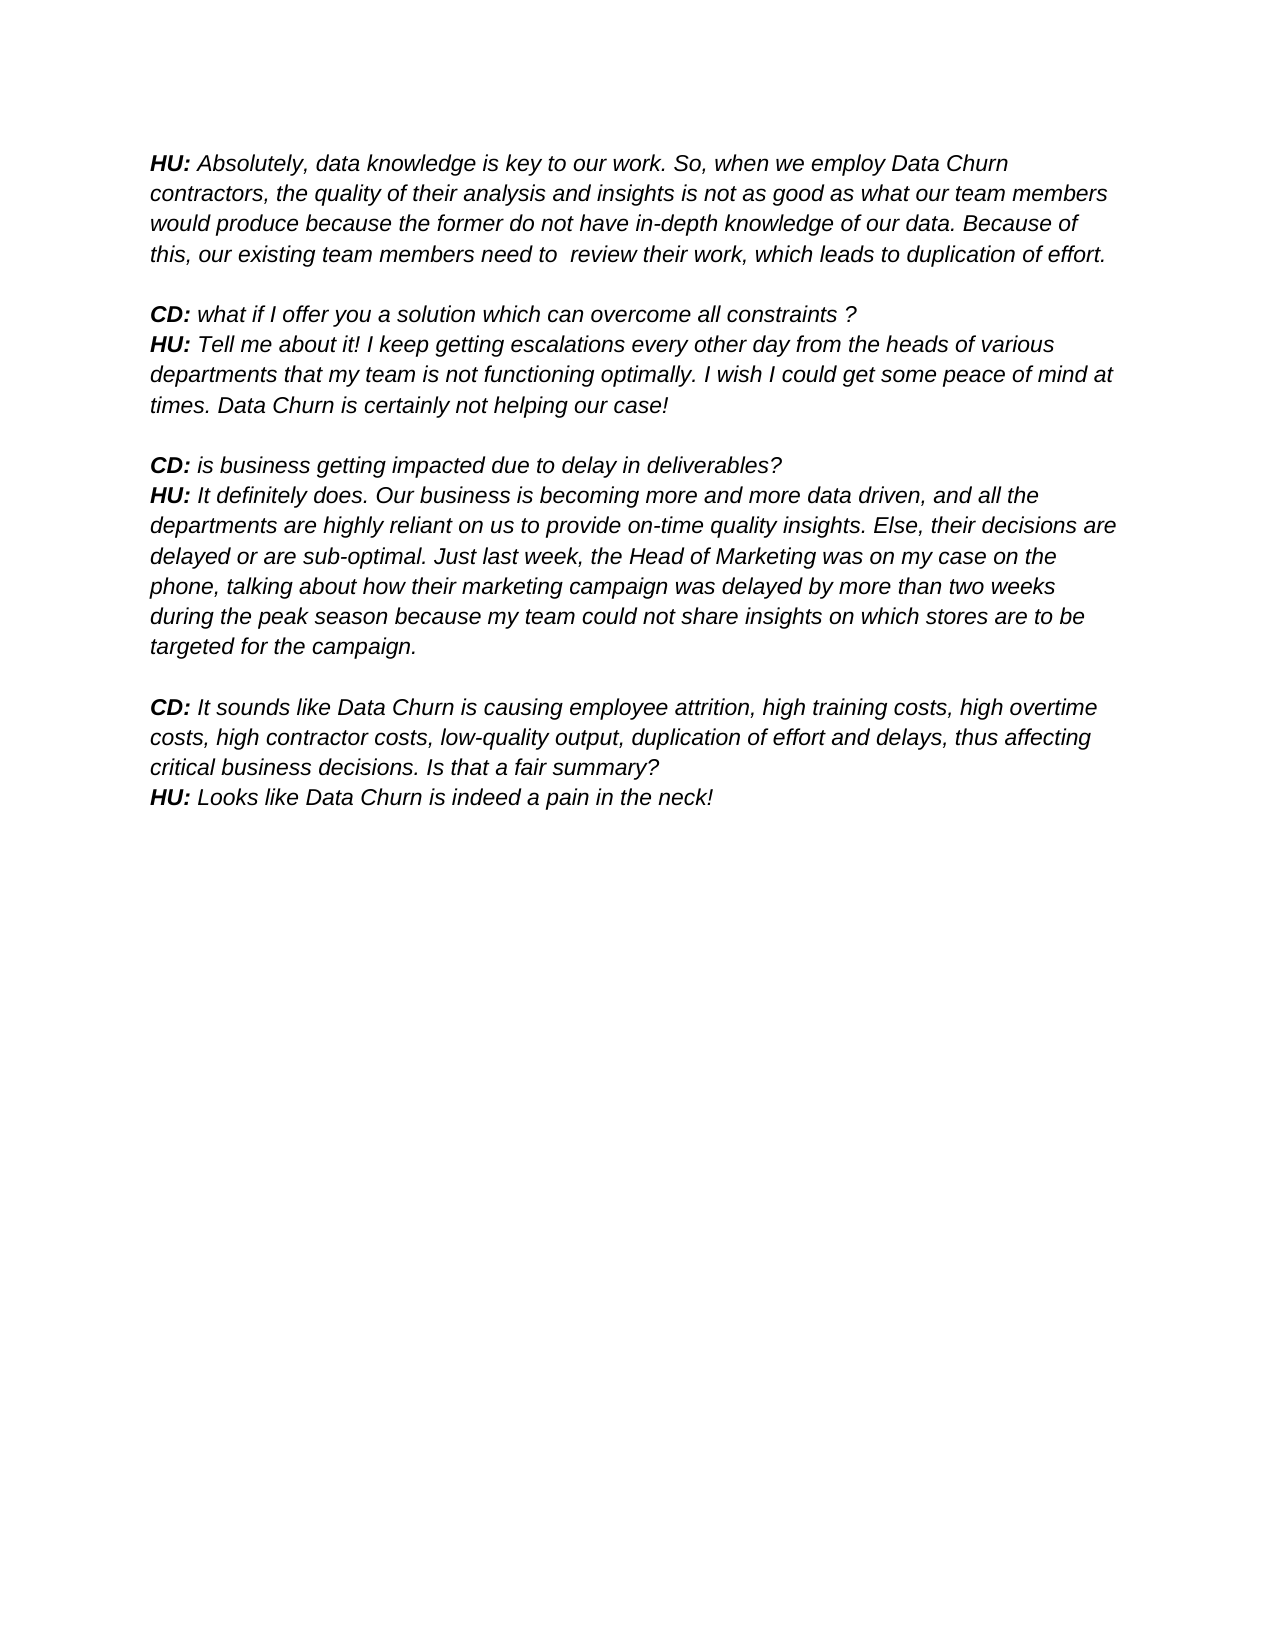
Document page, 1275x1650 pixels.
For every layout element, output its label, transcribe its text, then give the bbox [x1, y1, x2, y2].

text HU: Absolutely, data knowledge is key to our work. So, when we employ Data Churn contractors, the quality of their analysis and insights is not as good as what our team members would produce because the former do not have in-depth knowledge of our data. Because of this, our existing team members need to review their work, which leads to duplication of effort. [150, 150, 1125, 267]
text HU: Tell me about it! I keep getting escalations every other day from the heads of various departments that my team is not functioning optimally. I wish I could get some peace of mind at times. Data Churn is certainly not helping our case! [150, 331, 1125, 418]
text HU: It definitely does. Our business is becoming more and more data driven, and all the departments are highly reliant on us to provide on-time quality insights. Else, their decisions are delayed or are sub-optimal. Just last week, the Head of Marketing was on my case on the phone, talking about how their marketing campaign was delayed by more than two weeks during the peak season because my team could not share insights on which stores are to be targeted for the campaign. [150, 482, 1125, 660]
text CD: is business getting impacted due to delay in deliverables? [150, 452, 1125, 478]
text HU: Looks like Data Churn is indeed a pain in the neck! [150, 784, 1125, 811]
text CD: It sounds like Data Churn is causing employee attrition, high training costs, high overtime costs, high contractor costs, low-quality output, duplication of effort and delays, thus affecting critical business decisions. Is that a fair summary? [150, 694, 1125, 781]
text CD: what if I offer you a solution which can overcome all constraints ? [150, 301, 1125, 327]
